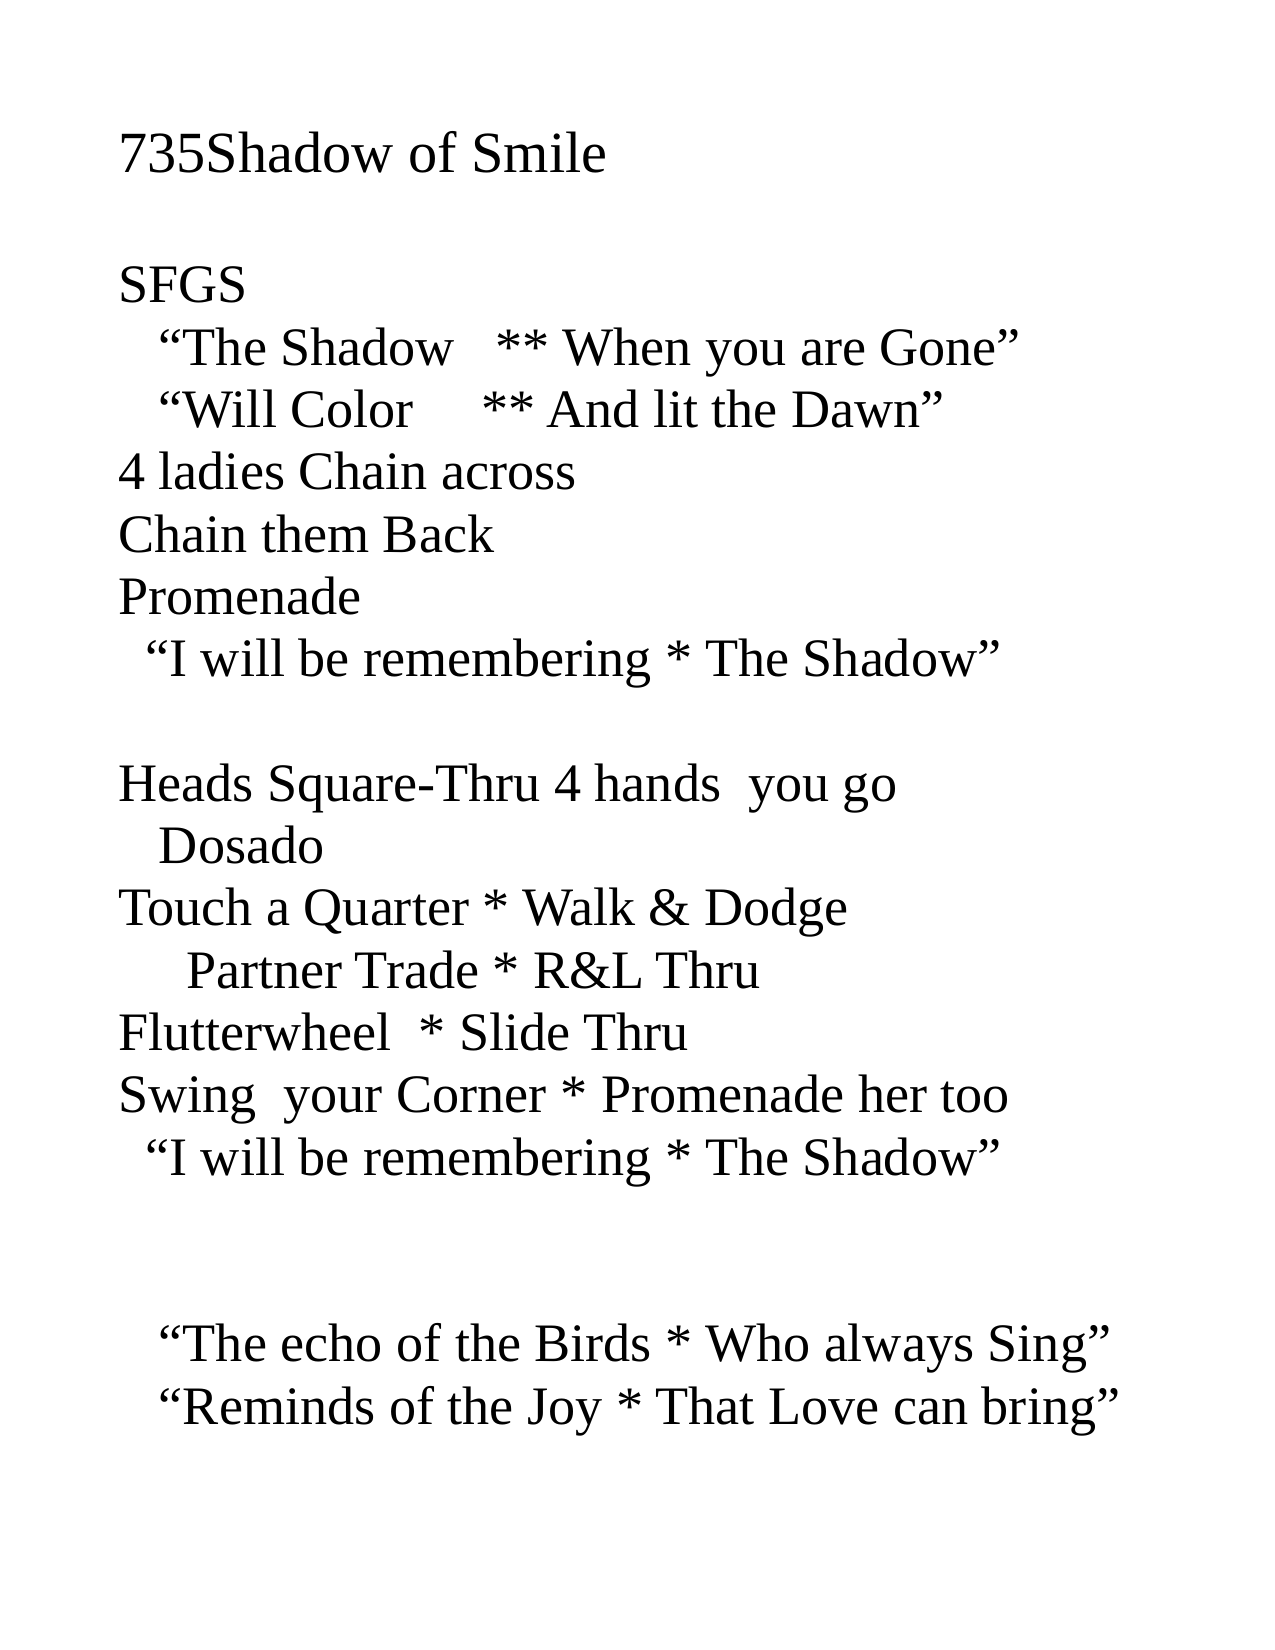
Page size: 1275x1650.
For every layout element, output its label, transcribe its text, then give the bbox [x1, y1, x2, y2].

text “I will be remembering * The Shadow” [118, 1124, 1157, 1187]
text “The echo of the Birds * Who always Sing” [118, 1311, 1157, 1373]
text Swing your Corner * Promenade her too [118, 1062, 1157, 1124]
text “Reminds of the Joy * That Love can bring” [118, 1373, 1157, 1436]
text “I will be remembering * The Shadow” [118, 626, 1157, 688]
text Heads Square-Thru 4 hands you go [118, 751, 1157, 813]
text Chain them Back [118, 501, 1157, 564]
text 735Shadow of Smile [118, 118, 1157, 185]
text Touch a Quarter * Walk & Dodge [118, 875, 1157, 937]
text Partner Trade * R&L Thru [118, 937, 1157, 1000]
text “The Shadow ** When you are Gone” [118, 314, 1157, 377]
text 4 ladies Chain across [118, 439, 1157, 501]
text Promenade [118, 564, 1157, 626]
text Flutterwheel * Slide Thru [118, 1000, 1157, 1062]
text Dosado [118, 813, 1157, 875]
text SFGS [118, 252, 1157, 314]
text “Will Color ** And lit the Dawn” [118, 377, 1157, 439]
